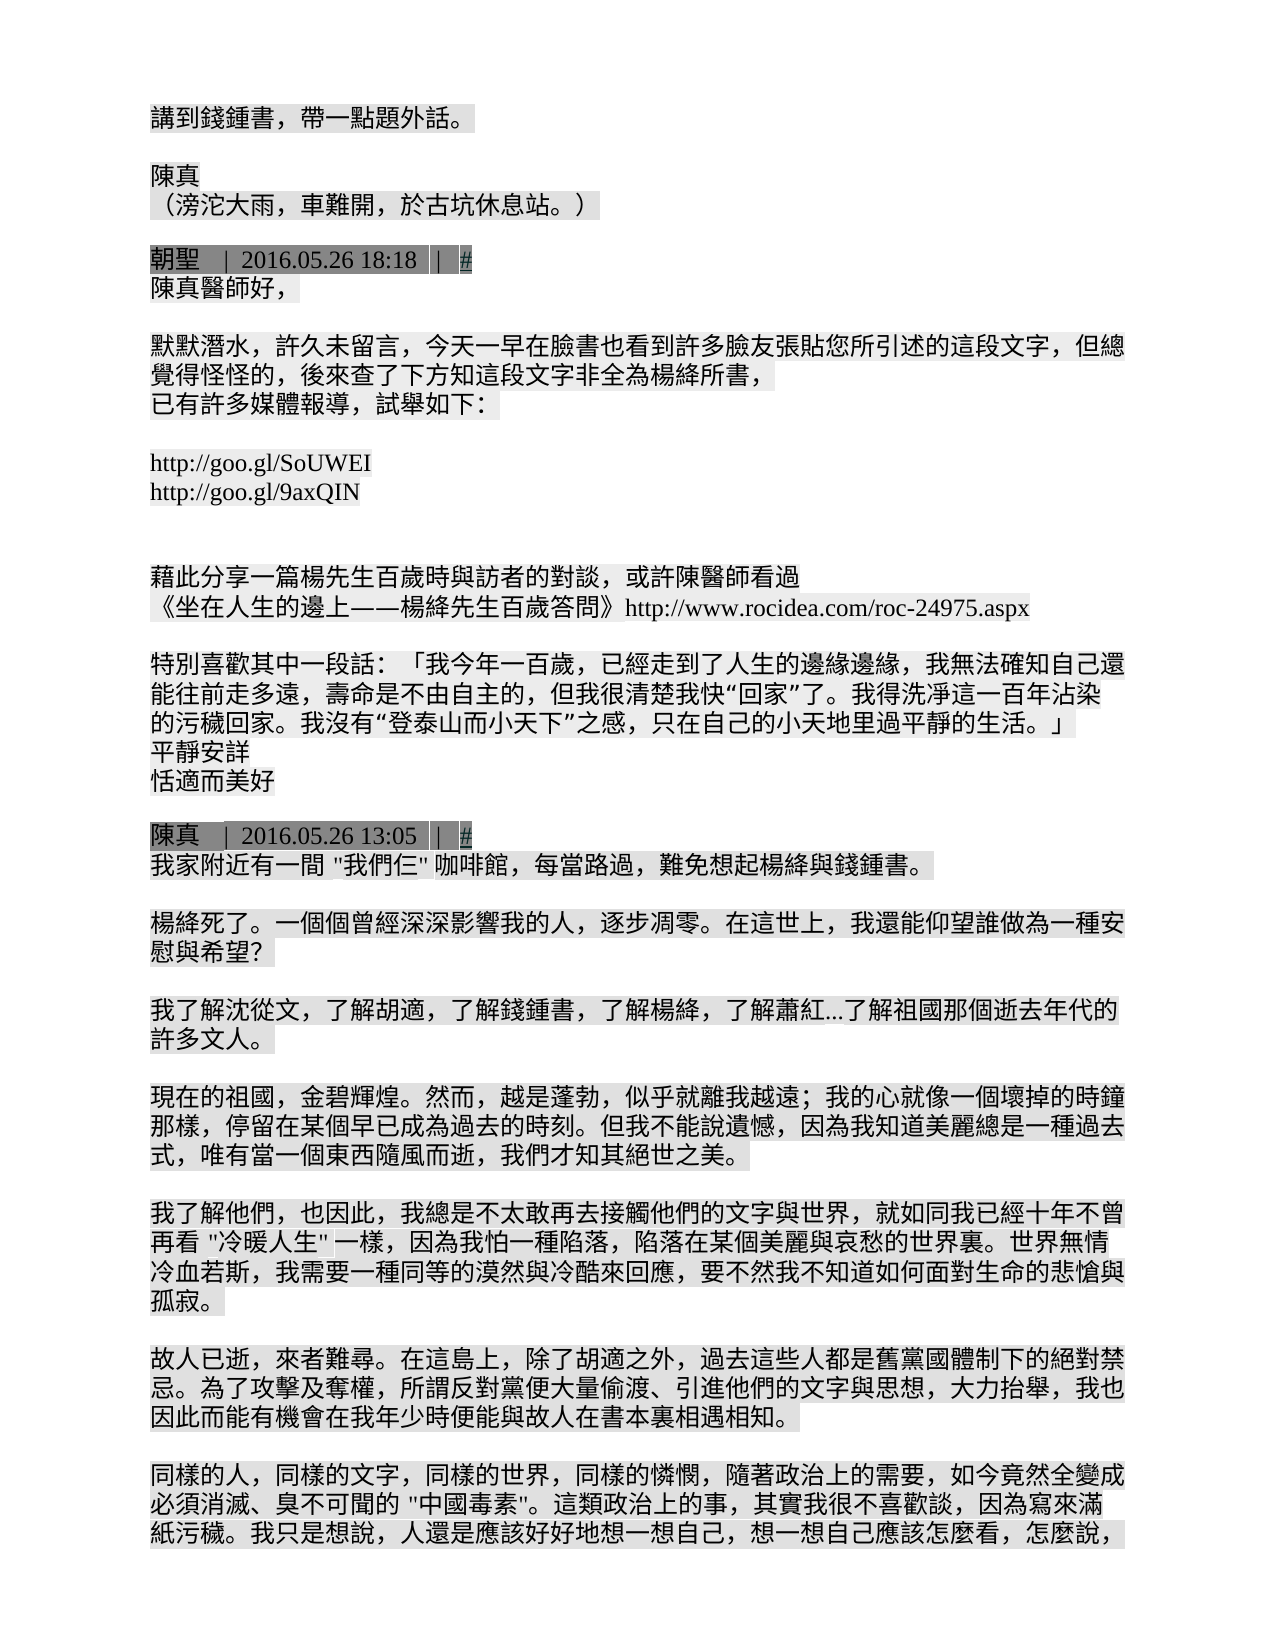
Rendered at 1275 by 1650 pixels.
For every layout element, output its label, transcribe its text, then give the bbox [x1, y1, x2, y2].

text 朝聖 | 2016.05.26 18:18 | # [150, 245, 1125, 274]
text 我家附近有一間 "我們仨" 咖啡館，每當路過，難免想起楊絳與錢鍾書。 楊絳死了。一個個曾經深深影響我的人，逐步凋零。在這世上，我還能仰望誰做為一種安慰與希望？ 我了解沈從文，了解胡適，了解錢鍾書，了解楊絳，了解蕭紅...了解祖國那個逝去年代的許多文人。 現在的祖國，金碧輝煌。然而，越是蓬勃，似乎就離我越遠；我的心就像一個壞掉的時鐘那樣，停留在某個早已成為過去的時刻。但我不能說遺憾，因為我知道美麗總是一種過去式，唯有當一個東西隨風而逝，我們才知其絕世之美。 我了解他們，也因此，我總是不太敢再去接觸他們的文字與世界，就如同我已經十年不曾再看 "冷暖人生" 一樣，因為我怕一種陷落，陷落在某個美麗與哀愁的世界裏。世界無情冷血若斯，我需要一種同等的漠然與冷酷來回應，要不然我不知道如何面對生命的悲愴與孤寂。 故人已逝，來者難尋。在這島上，除了胡適之外，過去這些人都是舊黨國體制下的絕對禁忌。為了攻擊及奪權，所謂反對黨便大量偷渡、引進他們的文字與思想，大力抬舉，我也因此而能有機會在我年少時便能與故人在書本裏相遇相知。 同樣的人，同樣的文字，同樣的世界，同樣的憐憫，隨著政治上的需要，如今竟然全變成必須消滅、臭不可聞的 "中國毒素"。這類政治上的事，其實我很不喜歡談，因為寫來滿紙污穢。我只是想說，人還是應該好好地想一想自己，想一想自己應該怎麼看，怎麼說，怎麼活，而不要成為一種蒼白的存在，一種政治工具，平白糟蹋了美好生命。 楊絳死了，有關她的新聞我統統不敢看，怕看了難過，乾脆當做沒這回事。但是，學姊剛剛傳了一篇文字給我，是楊絳寫的一段話，我看了，很感動。 楊絳說：「一個人經過不同程度的鍛煉，就獲得不同程度的修養、不同程度的效益。好比香料，搗得愈碎，磨得愈細，香得愈濃烈。我們曾如此渴望命運的波瀾，到最後才發現：人生最曼妙的風景，竟是內心的淡定與從容…我們曾如此期盼外界的認可，到最後才知道：世界是自己的，與他人毫無關係。」 確實是這樣，"世界是自己的，與他人無關。" 一個人哪怕一生叱咤風雲，仍然也只是寫了一個 "我" 字；所有的美麗與哀愁，得失與榮枯，所有的記憶與渴望，所有隱而不宣的惆悵與歡愉，全寫在這個 "我" 字裏頭。 [150, 851, 1125, 1549]
text 陳真 | 2016.05.26 13:05 | # [150, 821, 1125, 851]
text 陳真醫師好， 默默潛水，許久未留言，今天一早在臉書也看到許多臉友張貼您所引述的這段文字，但總覺得怪怪的，後來查了下方知這段文字非全為楊絳所書， 已有許多媒體報導，試舉如下： http://goo.gl/SoUWEI http://goo.gl/9axQIN 藉此分享一篇楊先生百歲時與訪者的對談，或許陳醫師看過 《坐在人生的邊上——楊絳先生百歲答問》http://www.rocidea.com/roc-24975.aspx 特別喜歡其中一段話：「我今年一百歲，已經走到了人生的邊緣邊緣，我無法確知自己還能往前走多遠，壽命是不由自主的，但我很清楚我快“回家”了。我得洗凈這一百年沾染的污穢回家。我沒有“登泰山而小天下”之感，只在自己的小天地里過平靜的生活。」 平靜安詳 恬適而美好 [150, 274, 1125, 796]
text 謝謝朝聖指正。我沒看有關楊絳過世的任何報導，刻意迴避之。近來事多，圖個平靜。 學姊傳來的文字應該也是來自媒體；所引用的那些話其實是很 “楊絳” 的，但我並不清楚是否句句為其所言。 聽說很多媒體報導楊絳之死，我沒看，對此倒是有些意外，不知所謂媒體是指的對岸或此岸。這年頭，政治掛帥，經濟優先，現實至上，還有人掛念這些雲水一般的人與事嗎？更不用說以 “去中國” 化為神聖使命的綠油油台灣了，恐怕連錢鍾書、沈從文乃至胡適是誰，都沒有幾個人知道，更不用說楊絳與兆和等等了。至於這島上這一代人的偶像是誰呢？肯定是什麼英什麼哲或賴啥曉或什麼力量或綠什麼盟之類的吧。 錢鍾書的 “圍城” 我是三十幾年前看的，看了好多遍，看到都能背了。每看一次就開心一次，超好笑的。在我一貧如洗的大學時期，曾自掏腰包多買了一本想送給有緣人，可惜始終都沒有送出。這年代，人們把自己變成一種符號，寄生在輕薄的網路裡，大概就更不可能會去抱著一本厚厚的書逐字閱讀。人們通常只求個速成速解，求個立場與結論，至於沿途風景，一概省略，直接以立場顏色和結論標示之。 但是，重要的是事物的過程，而不是它的勝負結局，當然更不是什麼立場不立場顏色不顏色那般愴俗了。套句法國作家Anatole France 的話來說，if the path be beautiful, let us not ask where it leads. 假若沿途風景如此美麗，那就讓咱們生死於斯，別問這條美麗小徑終將通往何處吧；儘管去做你覺得美好之事，儘管沿著美麗小徑前行，就別想太多它的下場了。聽音樂看電影不就是這樣嗎？憑美感直覺就夠了，是否真的喜歡最重要，至於它究竟有什麼結論或啟發，就管他娘了。 我若把France 這話的微妙意境套用在某種庸俗的現實說法上，連我自己看了都會覺得難受，真是太隨便，太沒內涵了（醬爆用語），還好France 作古已久，想跟我計較也無從計較起。 講到隨便，順便講個八卦。民國時期，特別是五四那個年代的文人裡頭，胡適的英文能力應該算數一數二的，但大家公認英文最好的是錢鍾書。有一天，一群文人聚會，大夥給他戴高帽，讚他英文好。錢鍾書搖頭否認，他說，我這種英文稱不上好。眾人說，信達雅兼而有之，哪一點不好？錢鍾書回答說，“少了三分隨便“。 我覺得這回答挺有意思，於我心有戚戚焉。文字終究還是得是個奴隸，我們是他的王。王要幹啥就幹啥，隨王三分便的。我從錢鍾書的文字裡頭能感受到這樣一種隨便。凡事都一樣，沒有十足本事，其實是隨便不起來的。 許多時候看人寫東西總覺得彆扭難受，論述得煞有介事，彷彿艱難似的，其實只是講些傻話。真還不知道誰是奴隸誰是王。論述沒啥不好，我也很會論述，但它終究不應該只是一種外在模樣，如果你彆彆扭扭講半天，只是要講那麼一些單薄平板的傻話，何不就用兩句明白話直說了便是？ 講到錢鍾書，帶一點題外話。 陳真 （滂沱大雨，車難開，於古坑休息站。） [150, 75, 1125, 220]
